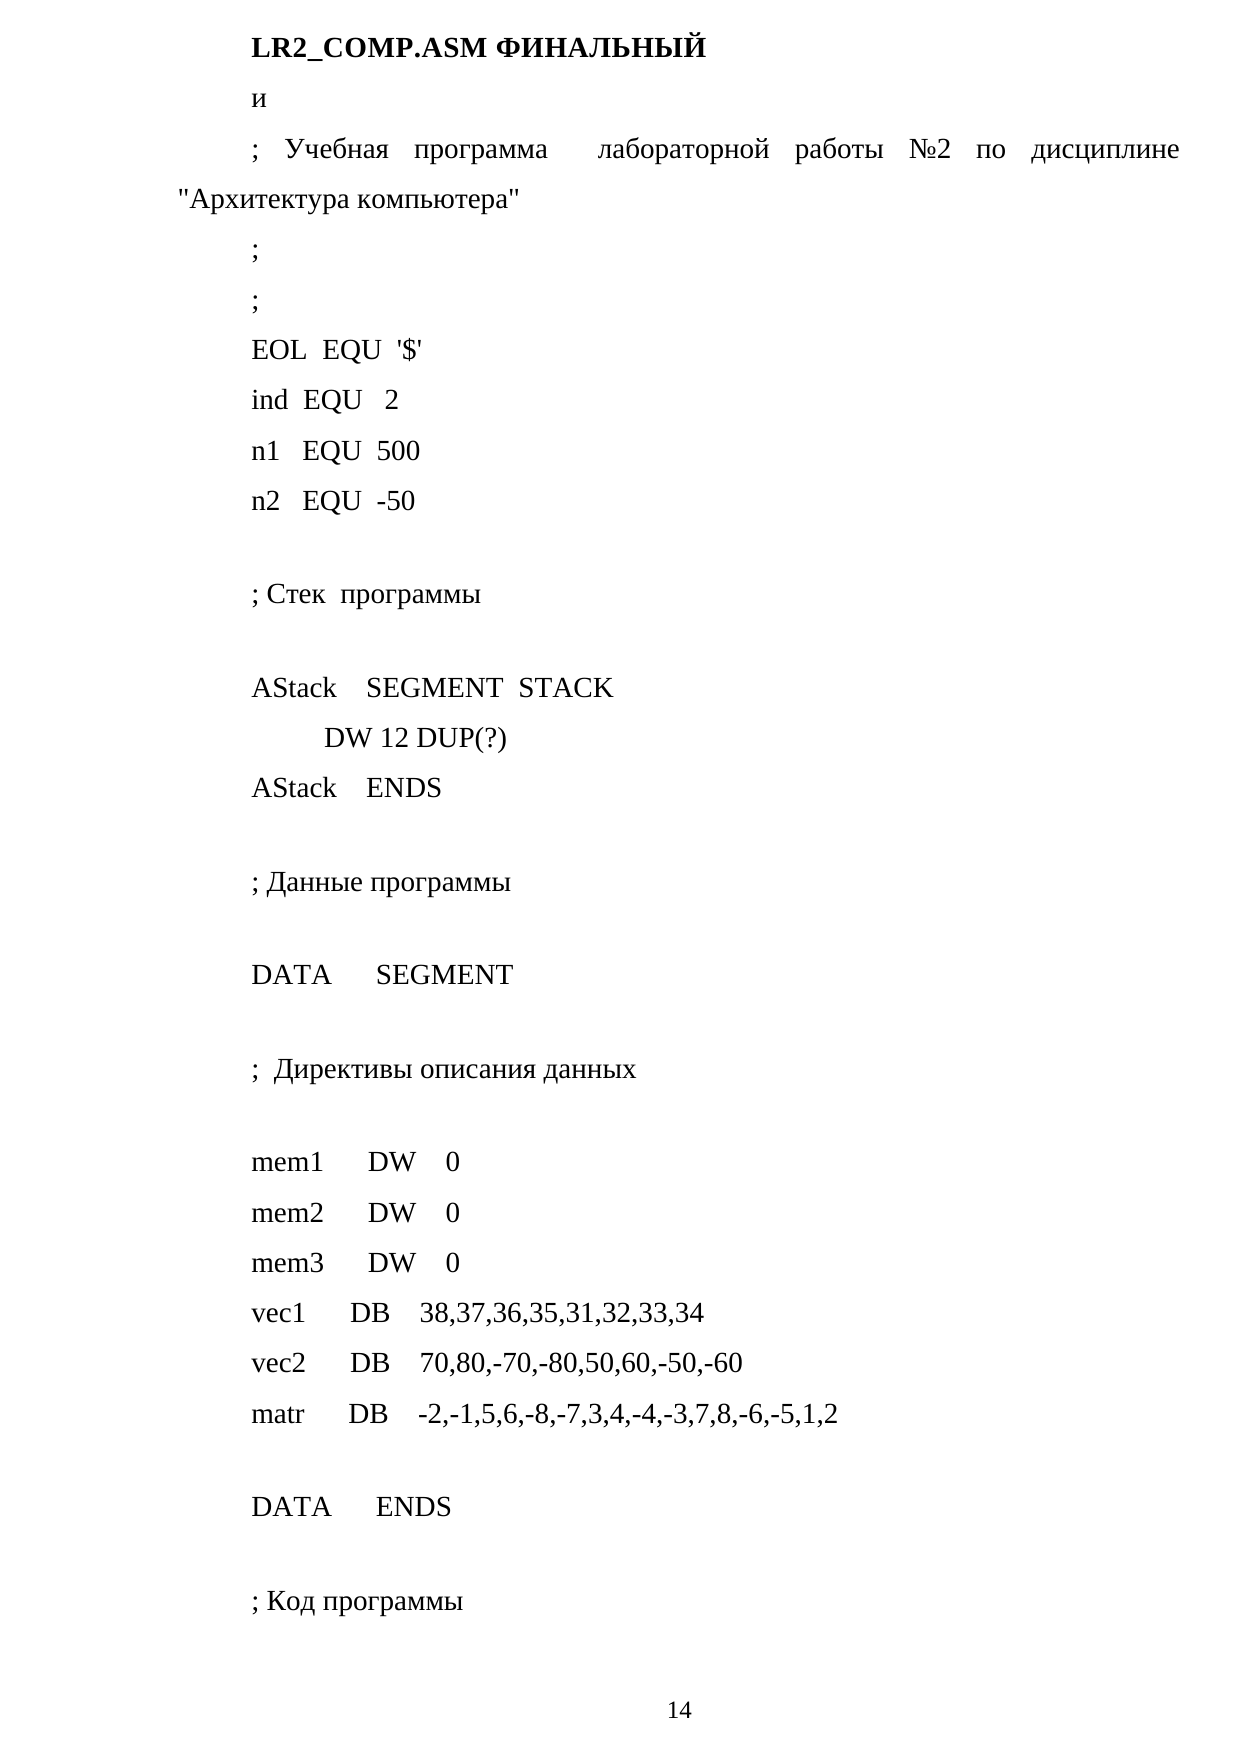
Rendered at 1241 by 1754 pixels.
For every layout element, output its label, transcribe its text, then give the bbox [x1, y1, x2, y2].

text ; Данные программы [177, 864, 1181, 898]
text и [177, 81, 1181, 114]
text ; [177, 232, 1181, 265]
text LR2_comp.ASM финальный [177, 30, 1181, 64]
text mem1 DW 0 [177, 1144, 1181, 1178]
text matr DB -2,-1,5,6,-8,-7,3,4,-4,-3,7,8,-6,-5,1,2 [177, 1396, 1181, 1429]
text AStack ENDS [177, 771, 1181, 804]
text n2 EQU -50 [177, 483, 1181, 517]
text mem3 DW 0 [177, 1245, 1181, 1278]
text AStack SEGMENT STACK [177, 670, 1181, 703]
text ind EQU 2 [177, 382, 1181, 416]
text ; Код программы [177, 1583, 1181, 1616]
text vec2 DB 70,80,-70,-80,50,60,-50,-60 [177, 1346, 1181, 1379]
text ; Стек программы [177, 577, 1181, 610]
text mem2 DW 0 [177, 1195, 1181, 1228]
text ; Учебная программа лабораторной работы №2 по дисциплине "Архитектура компьютера" [177, 131, 1181, 215]
text DATA ENDS [177, 1489, 1181, 1523]
text EOL EQU '$' [177, 332, 1181, 366]
text vec1 DB 38,37,36,35,31,32,33,34 [177, 1295, 1181, 1329]
text DW 12 DUP(?) [177, 720, 1181, 754]
text n1 EQU 500 [177, 433, 1181, 466]
text DATA SEGMENT [177, 957, 1181, 991]
text ; [177, 282, 1181, 315]
text ; Директивы описания данных [177, 1051, 1181, 1084]
